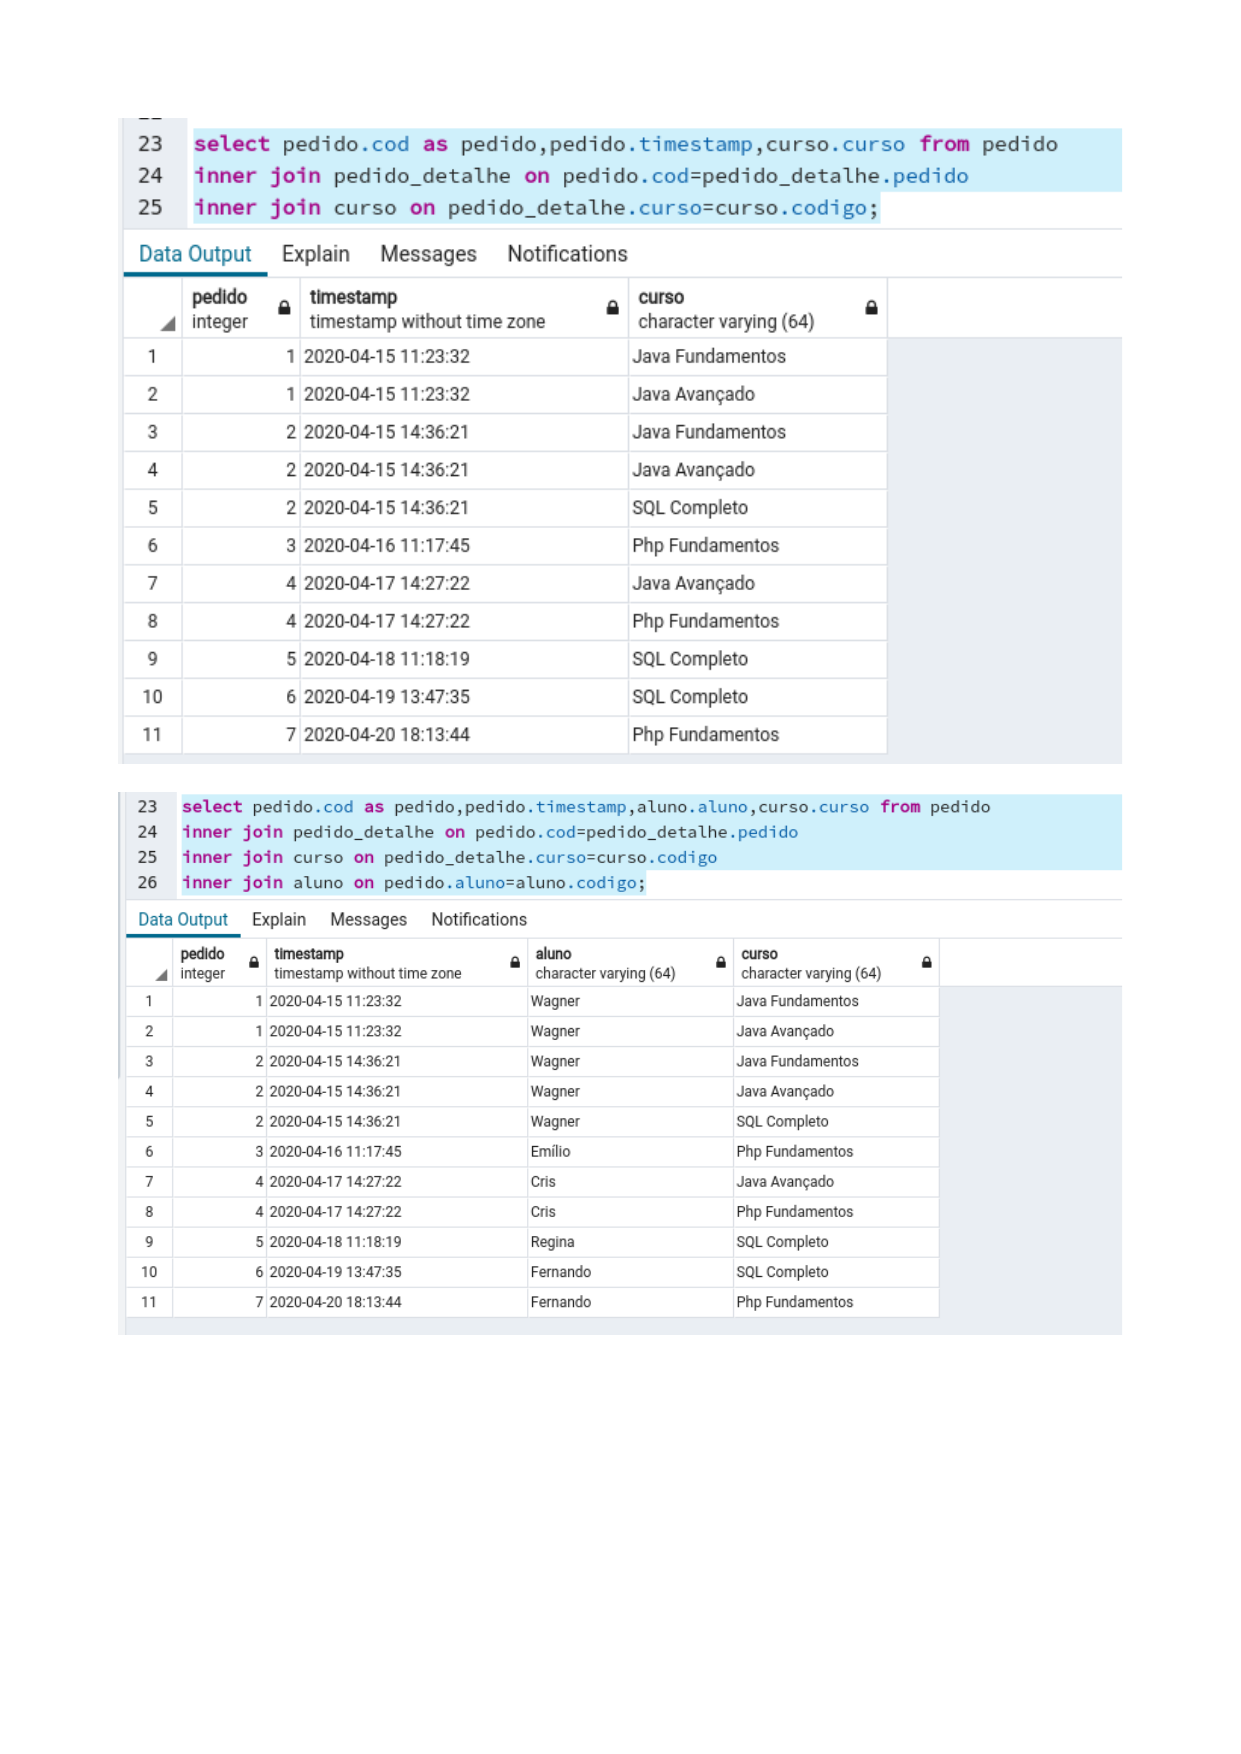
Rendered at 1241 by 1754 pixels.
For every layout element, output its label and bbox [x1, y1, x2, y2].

picture [118, 118, 1123, 764]
picture [118, 792, 1123, 1335]
